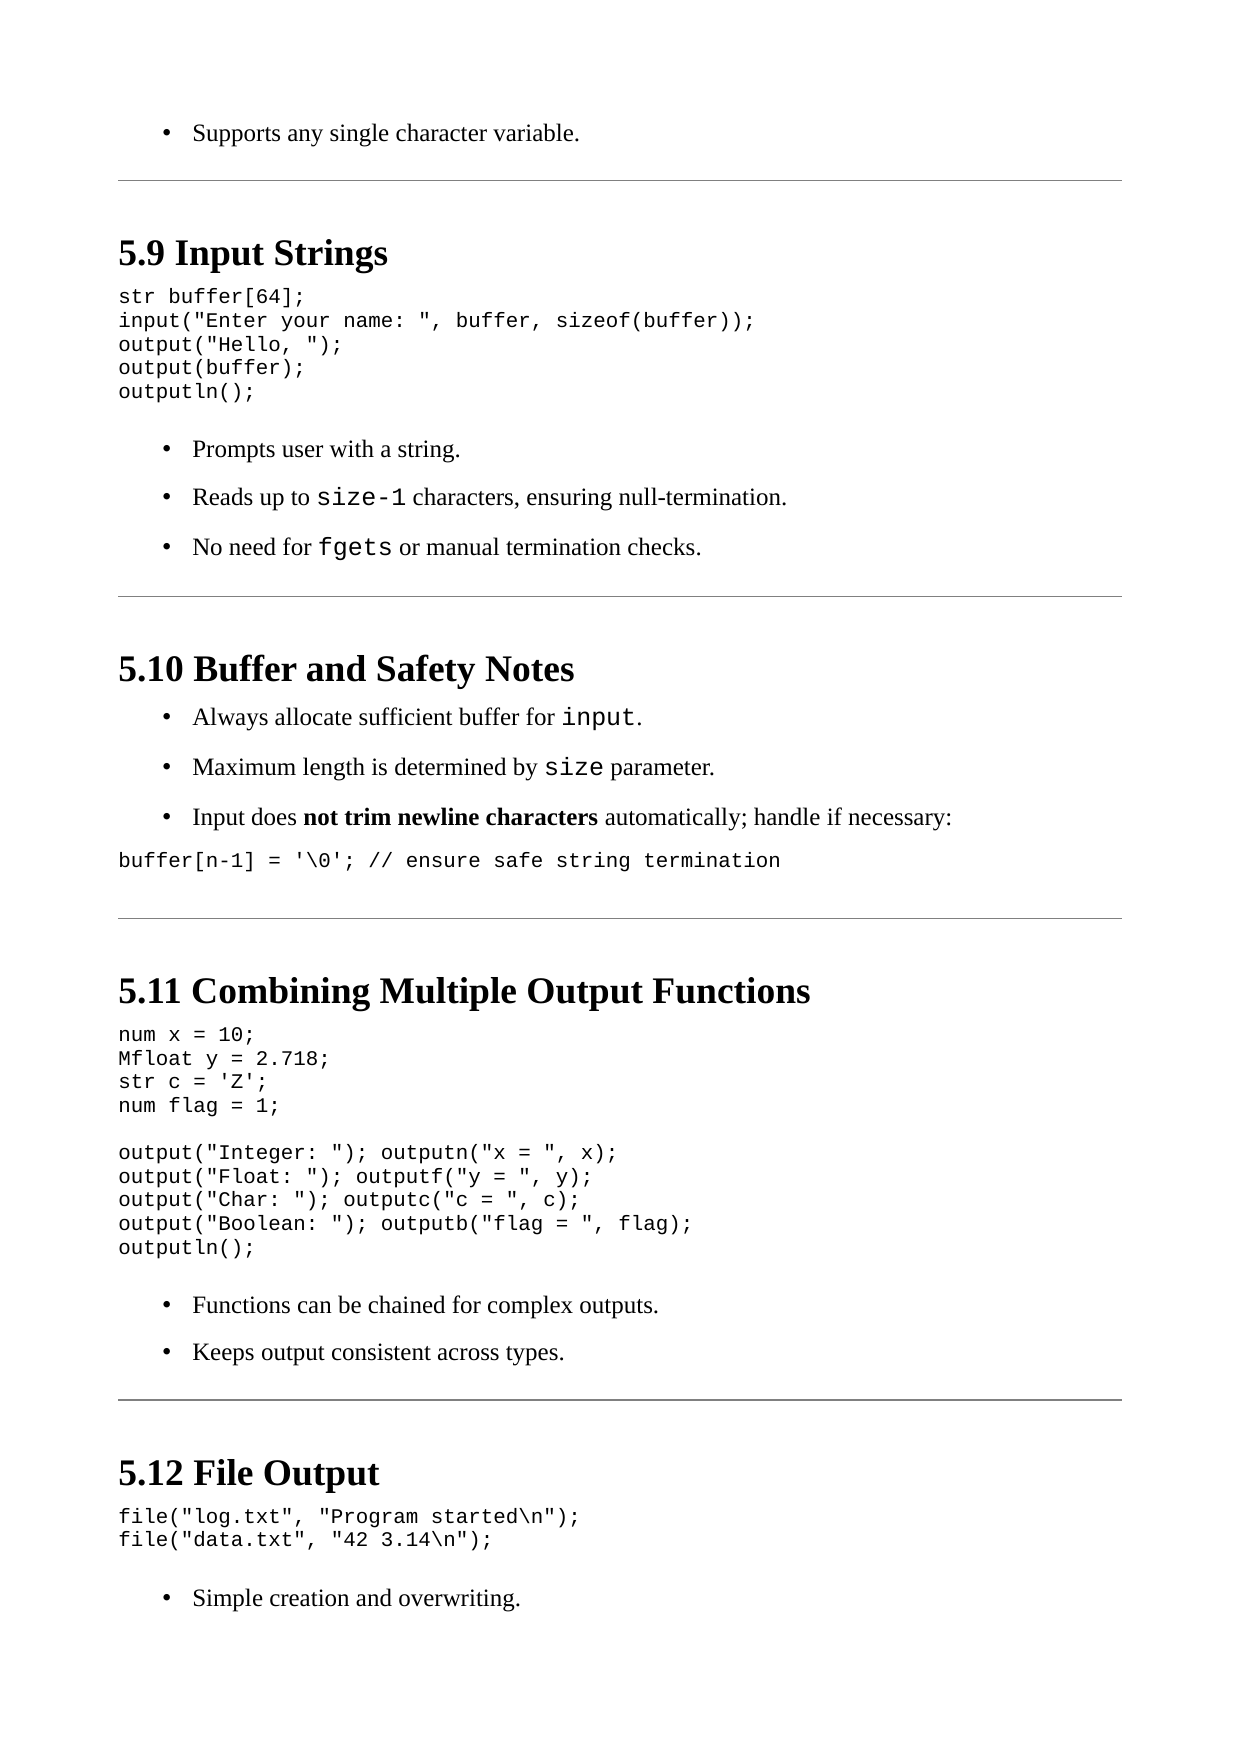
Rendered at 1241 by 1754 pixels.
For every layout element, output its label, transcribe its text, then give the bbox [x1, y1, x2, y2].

subtitle 5.10 Buffer and Safety Notes [118, 647, 1122, 690]
list Prompts user with a string. [162, 434, 1122, 463]
text file("log.txt", "Program started\n"); [118, 1506, 1122, 1529]
list Supports any single character variable. [162, 118, 1122, 147]
list Simple creation and overwriting. [162, 1583, 1122, 1611]
text outputln(); [118, 1237, 1122, 1260]
text output(buffer); [118, 357, 1122, 381]
list Functions can be chained for complex outputs. [162, 1290, 1122, 1319]
text str buffer[64]; [118, 286, 1122, 310]
text output("Float: "); outputf("y = ", y); [118, 1166, 1122, 1189]
text Mfloat y = 2.718; [118, 1048, 1122, 1071]
list Input does not trim newline characters automatically; handle if necessary: [162, 802, 1122, 831]
text input("Enter your name: ", buffer, sizeof(buffer)); [118, 310, 1122, 334]
text buffer[n-1] = '\0'; // ensure safe string termination [118, 850, 1122, 874]
list Always allocate sufficient buffer for input. [162, 702, 1122, 733]
subtitle 5.11 Combining Multiple Output Functions [118, 968, 1122, 1011]
text str c = 'Z'; [118, 1071, 1122, 1095]
text num x = 10; [118, 1024, 1122, 1048]
text num flag = 1; [118, 1095, 1122, 1118]
text output("Integer: "); outputn("x = ", x); [118, 1142, 1122, 1166]
text output("Boolean: "); outputb("flag = ", flag); [118, 1213, 1122, 1237]
list Keeps output consistent across types. [162, 1337, 1122, 1366]
text output("Hello, "); [118, 334, 1122, 357]
subtitle 5.12 File Output [118, 1450, 1122, 1493]
text outputln(); [118, 381, 1122, 405]
text output("Char: "); outputc("c = ", c); [118, 1189, 1122, 1213]
list Reads up to size-1 characters, ensuring null-termination. [162, 482, 1122, 513]
list Maximum length is determined by size parameter. [162, 752, 1122, 783]
subtitle 5.9 Input Strings [118, 231, 1122, 274]
text file("data.txt", "42 3.14\n"); [118, 1529, 1122, 1553]
list No need for fgets or manual termination checks. [162, 532, 1122, 563]
